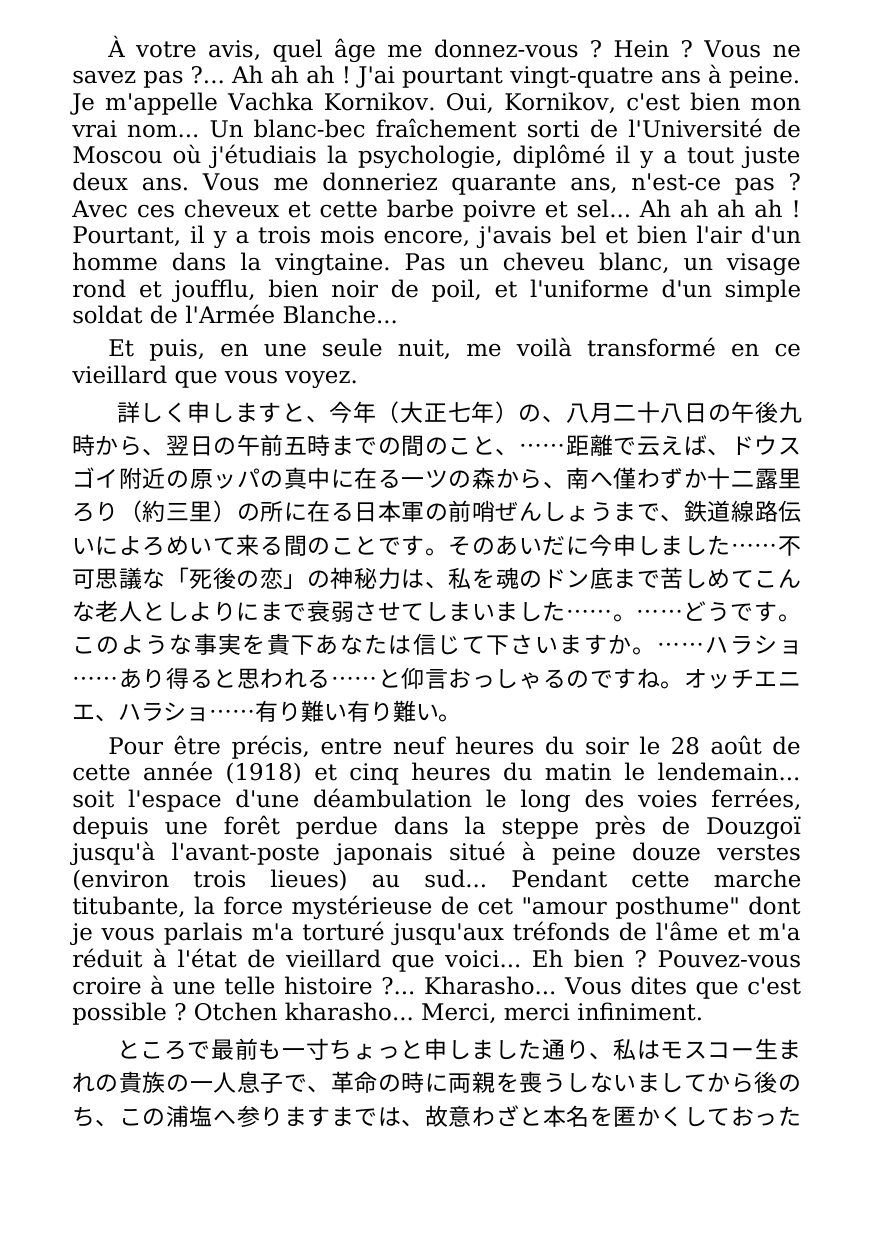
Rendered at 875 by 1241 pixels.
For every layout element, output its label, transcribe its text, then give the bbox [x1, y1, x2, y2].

text Et puis, en une seule nuit, me voilà transformé en ce vieillard que vous voyez. [72, 335, 802, 389]
text ところで最前も一寸ちょっと申しました通り、私はモスコー生まれの貴族の一人息子で、革命の時に両親を喪うしないましてから後のち、この浦塩へ参りますまでは、故意わざと本名を匿かくしておった [72, 1032, 802, 1132]
text 詳しく申しますと、今年（大正七年）の、八月二十八日の午後九時から、翌日の午前五時までの間のこと、……距離で云えば、ドウスゴイ附近の原ッパの真中に在る一ツの森から、南へ僅わずか十二露里ろり（約三里）の所に在る日本軍の前哨ぜんしょうまで、鉄道線路伝いによろめいて来る間のことです。そのあいだに今申しました……不可思議な「死後の恋」の神秘力は、私を魂のドン底まで苦しめてこんな老人としよりにまで衰弱させてしまいました……。……どうです。このような事実を貴下あなたは信じて下さいますか。……ハラショ……あり得ると思われる……と仰言おっしゃるのですね。オッチエニエ、ハラショ……有り難い有り難い。 [72, 394, 802, 727]
text Pour être précis, entre neuf heures du soir le 28 août de cette année (1918) et cinq heures du matin le lendemain... soit l'espace d'une déambulation le long des voies ferrées, depuis une forêt perdue dans la steppe près de Douzgoï jusqu'à l'avant-poste japonais situé à peine douze verstes (environ trois lieues) au sud... Pendant cette marche titubante, la force mystérieuse de cet "amour posthume" dont je vous parlais m'a torturé jusqu'aux tréfonds de l'âme et m'a réduit à l'état de vieillard que voici... Eh bien ? Pouvez-vous croire à une telle histoire ?... Kharasho... Vous dites que c'est possible ? Otchen kharasho... Merci, merci infiniment. [72, 733, 802, 1026]
text À votre avis, quel âge me donnez-vous ? Hein ? Vous ne savez pas ?... Ah ah ah ! J'ai pourtant vingt-quatre ans à peine. Je m'appelle Vachka Kornikov. Oui, Kornikov, c'est bien mon vrai nom... Un blanc-bec fraîchement sorti de l'Université de Moscou où j'étudiais la psychologie, diplômé il y a tout juste deux ans. Vous me donneriez quarante ans, n'est-ce pas ? Avec ces cheveux et cette barbe poivre et sel... Ah ah ah ah ! Pourtant, il y a trois mois encore, j'avais bel et bien l'air d'un homme dans la vingtaine. Pas un cheveu blanc, un visage rond et joufflu, bien noir de poil, et l'uniforme d'un simple soldat de l'Armée Blanche... [72, 36, 802, 329]
